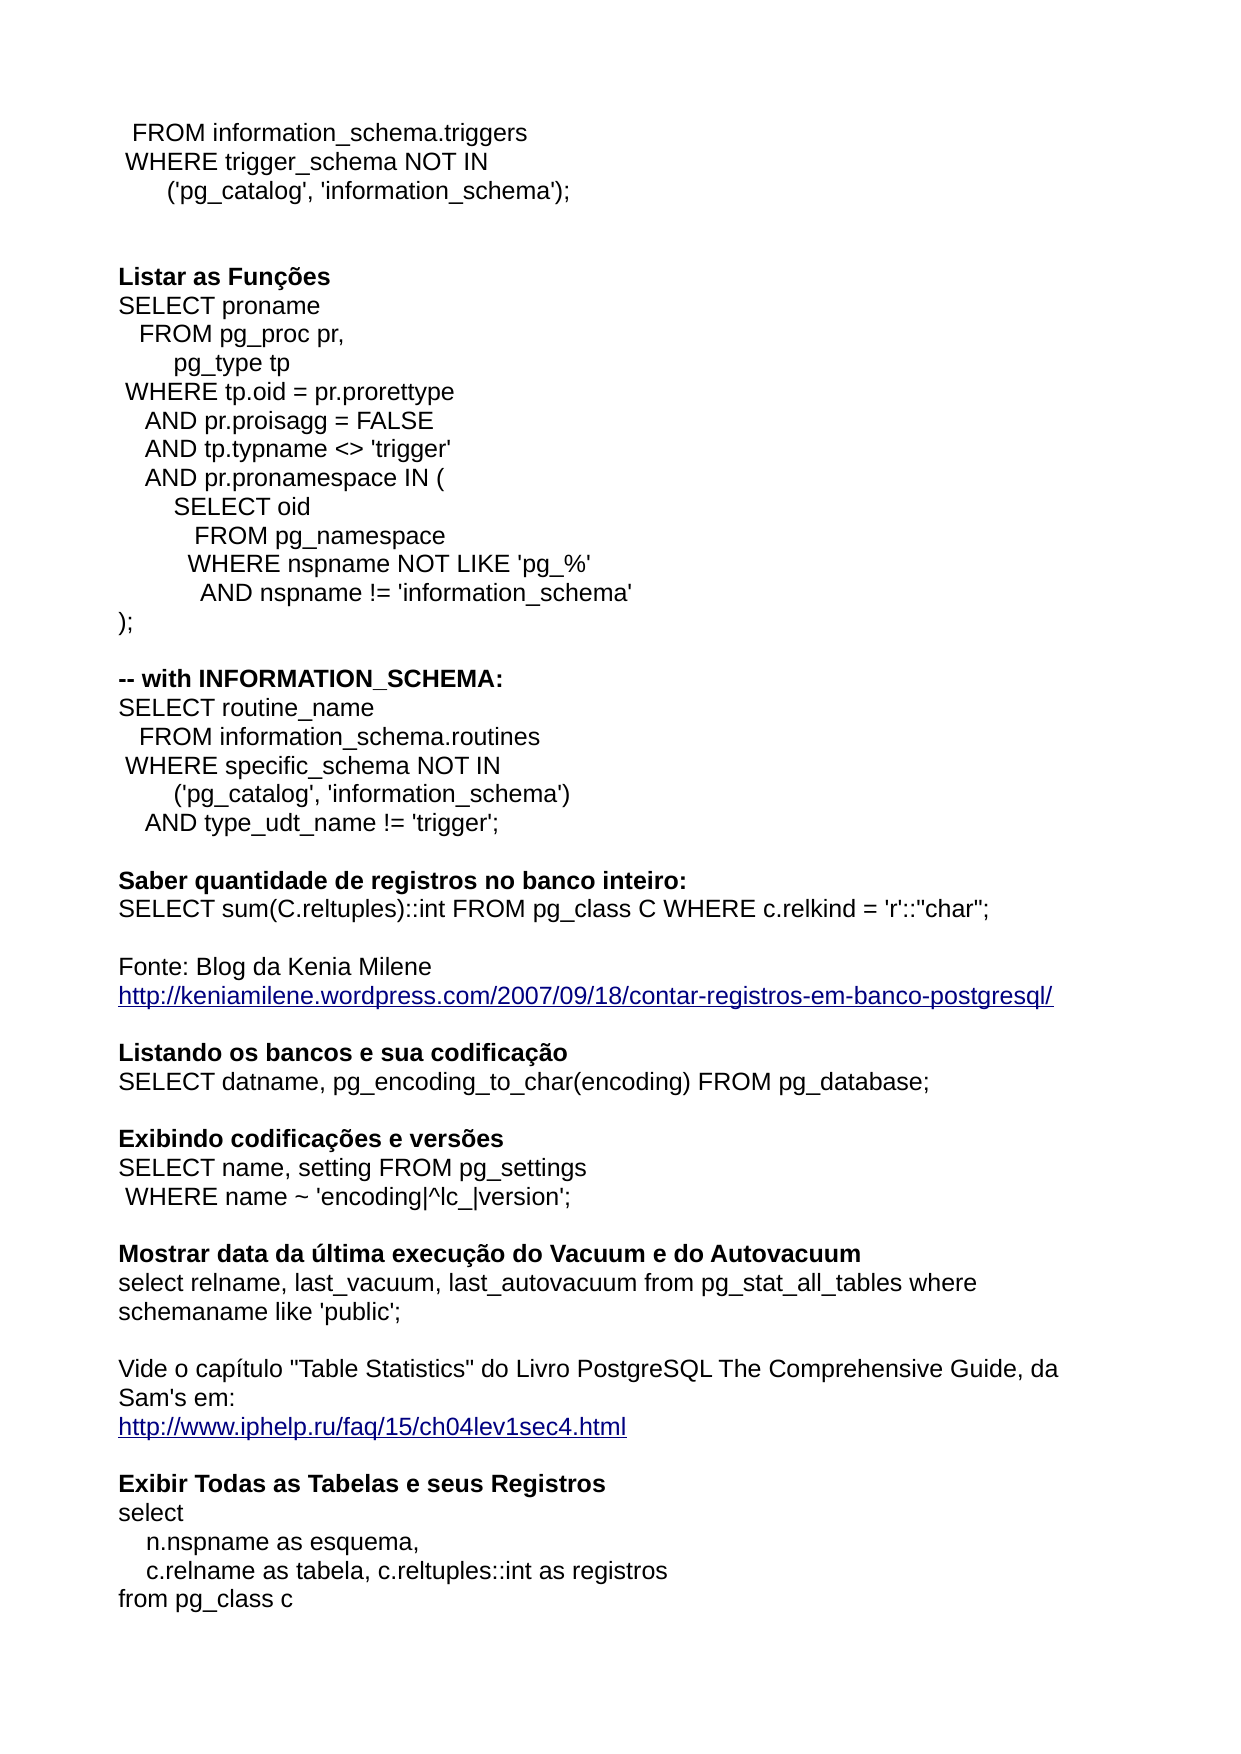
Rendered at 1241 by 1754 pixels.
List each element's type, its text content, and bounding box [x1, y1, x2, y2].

text http://www.iphelp.ru/faq/15/ch04lev1sec4.html [118, 1412, 1122, 1441]
text FROM information_schema.triggers [118, 118, 1122, 147]
text WHERE nspname NOT LIKE 'pg_%' [118, 549, 1122, 578]
text AND tp.typname <> 'trigger' [118, 434, 1122, 463]
text AND nspname != 'information_schema' [118, 578, 1122, 607]
text FROM information_schema.routines [118, 722, 1122, 751]
text AND pr.proisagg = FALSE [118, 406, 1122, 434]
text FROM pg_proc pr, [118, 319, 1122, 348]
text n.nspname as esquema, [118, 1527, 1122, 1556]
text WHERE trigger_schema NOT IN [118, 147, 1122, 176]
text select [118, 1498, 1122, 1527]
text SELECT oid [118, 492, 1122, 521]
text ('pg_catalog', 'information_schema') [118, 779, 1122, 808]
text Fonte: Blog da Kenia Milene [118, 952, 1122, 981]
text from pg_class c [118, 1584, 1122, 1613]
text AND type_udt_name != 'trigger'; [118, 808, 1122, 837]
text AND pr.pronamespace IN ( [118, 463, 1122, 492]
text SELECT datname, pg_encoding_to_char(encoding) FROM pg_database; [118, 1067, 1122, 1096]
text -- with INFORMATION_SCHEMA: [118, 664, 1122, 693]
text WHERE name ~ 'encoding|^lc_|version'; [118, 1182, 1122, 1211]
text Listar as Funções [118, 262, 1122, 291]
text http://keniamilene.wordpress.com/2007/09/18/contar-registros-em-banco-postgresql/ [118, 981, 1122, 1009]
text Mostrar data da última execução do Vacuum e do Autovacuum [118, 1239, 1122, 1268]
text WHERE specific_schema NOT IN [118, 751, 1122, 779]
text ); [118, 607, 1122, 636]
text Vide o capítulo "Table Statistics" do Livro PostgreSQL The Comprehensive Guide, da Sam's em: [118, 1354, 1122, 1412]
text c.relname as tabela, c.reltuples::int as registros [118, 1556, 1122, 1584]
text SELECT routine_name [118, 693, 1122, 722]
text pg_type tp [118, 348, 1122, 377]
text Exibir Todas as Tabelas e seus Registros [118, 1469, 1122, 1498]
text Saber quantidade de registros no banco inteiro: [118, 866, 1122, 894]
text Exibindo codificações e versões [118, 1124, 1122, 1153]
text WHERE tp.oid = pr.prorettype [118, 377, 1122, 406]
text ('pg_catalog', 'information_schema'); [118, 176, 1122, 204]
text select relname, last_vacuum, last_autovacuum from pg_stat_all_tables where schemaname like 'public'; [118, 1268, 1122, 1326]
text SELECT name, setting FROM pg_settings [118, 1153, 1122, 1182]
text Listando os bancos e sua codificação [118, 1038, 1122, 1067]
text SELECT proname [118, 291, 1122, 319]
text FROM pg_namespace [118, 521, 1122, 549]
text SELECT sum(C.reltuples)::int FROM pg_class C WHERE c.relkind = 'r'::"char"; [118, 894, 1122, 923]
